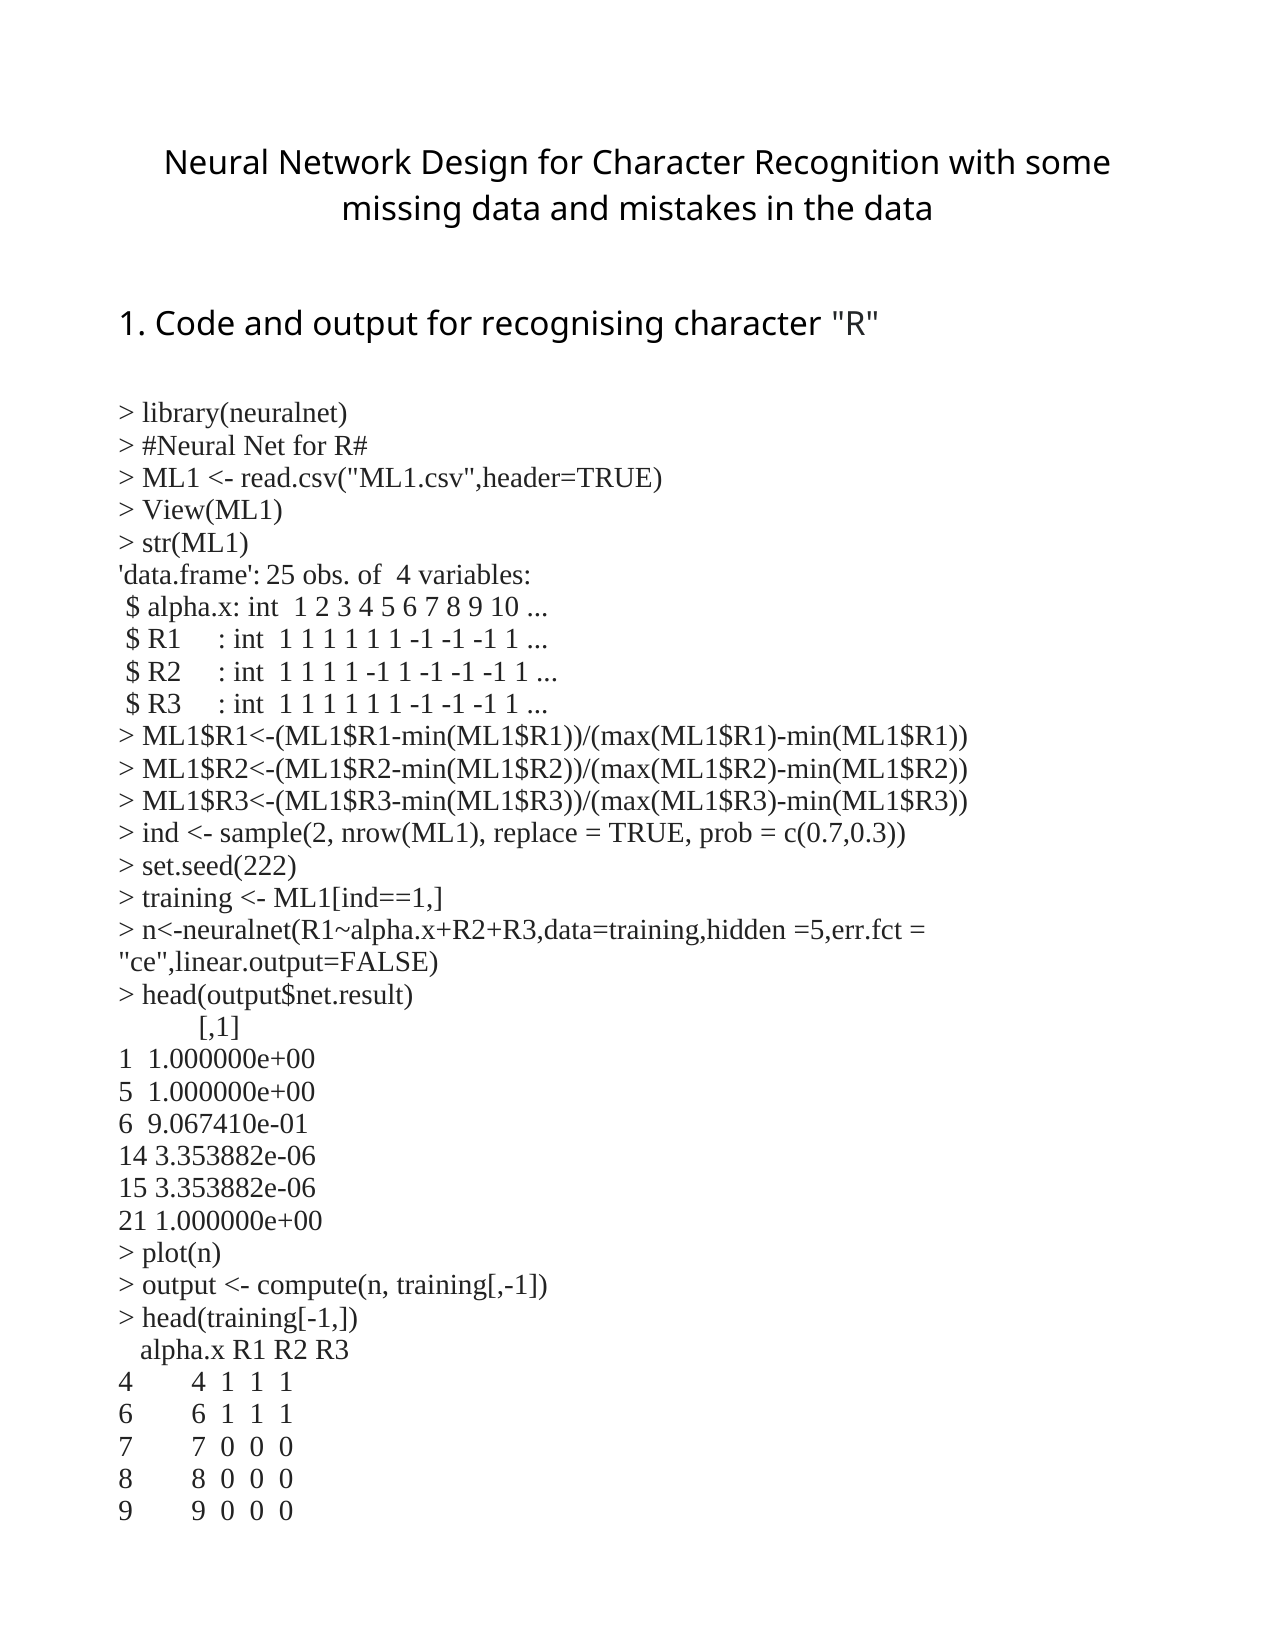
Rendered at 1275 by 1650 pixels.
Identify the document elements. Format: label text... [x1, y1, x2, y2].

text > n<-neuralnet(R1~alpha.x+R2+R3,data=training,hidden =5,err.fct = "ce",linear.output=FALSE) [118, 913, 1157, 978]
text > View(ML1) [118, 494, 1157, 526]
text 9 9 0 0 0 [118, 1495, 1157, 1527]
text > plot(n) [118, 1236, 1157, 1269]
text 21 1.000000e+00 [118, 1204, 1157, 1236]
text 1. Code and output for recognising character "R" [118, 300, 1157, 346]
text > ML1 <- read.csv("ML1.csv",header=TRUE) [118, 461, 1157, 494]
text > head(training[-1,]) [118, 1301, 1157, 1333]
text > ML1$R2<-(ML1$R2-min(ML1$R2))/(max(ML1$R2)-min(ML1$R2)) [118, 752, 1157, 784]
text 4 4 1 1 1 [118, 1366, 1157, 1398]
text 1 1.000000e+00 [118, 1043, 1157, 1075]
text $ R2 : int 1 1 1 1 -1 1 -1 -1 -1 1 ... [118, 655, 1157, 687]
text 14 3.353882e-06 [118, 1139, 1157, 1172]
text > ind <- sample(2, nrow(ML1), replace = TRUE, prob = c(0.7,0.3)) [118, 817, 1157, 849]
text > ML1$R3<-(ML1$R3-min(ML1$R3))/(max(ML1$R3)-min(ML1$R3)) [118, 784, 1157, 817]
text 5 1.000000e+00 [118, 1075, 1157, 1107]
text 6 9.067410e-01 [118, 1107, 1157, 1139]
text 8 8 0 0 0 [118, 1462, 1157, 1495]
text $ R1 : int 1 1 1 1 1 1 -1 -1 -1 1 ... [118, 623, 1157, 655]
text 'data.frame': 25 obs. of 4 variables: [118, 558, 1157, 591]
text [,1] [118, 1010, 1157, 1043]
text > ML1$R1<-(ML1$R1-min(ML1$R1))/(max(ML1$R1)-min(ML1$R1)) [118, 720, 1157, 752]
text $ alpha.x: int 1 2 3 4 5 6 7 8 9 10 ... [118, 591, 1157, 623]
text > output <- compute(n, training[,-1]) [118, 1269, 1157, 1301]
text > head(output$net.result) [118, 978, 1157, 1010]
subtitle Neural Network Design for Character Recognition with some missing data and mistakes in the data [118, 139, 1157, 230]
text > str(ML1) [118, 526, 1157, 558]
text 6 6 1 1 1 [118, 1398, 1157, 1430]
text 7 7 0 0 0 [118, 1430, 1157, 1462]
text alpha.x R1 R2 R3 [118, 1333, 1157, 1366]
text $ R3 : int 1 1 1 1 1 1 -1 -1 -1 1 ... [118, 687, 1157, 720]
text 15 3.353882e-06 [118, 1172, 1157, 1204]
text > library(neuralnet) [118, 397, 1157, 429]
text > set.seed(222) [118, 849, 1157, 881]
text > training <- ML1[ind==1,] [118, 881, 1157, 913]
text > #Neural Net for R# [118, 429, 1157, 461]
